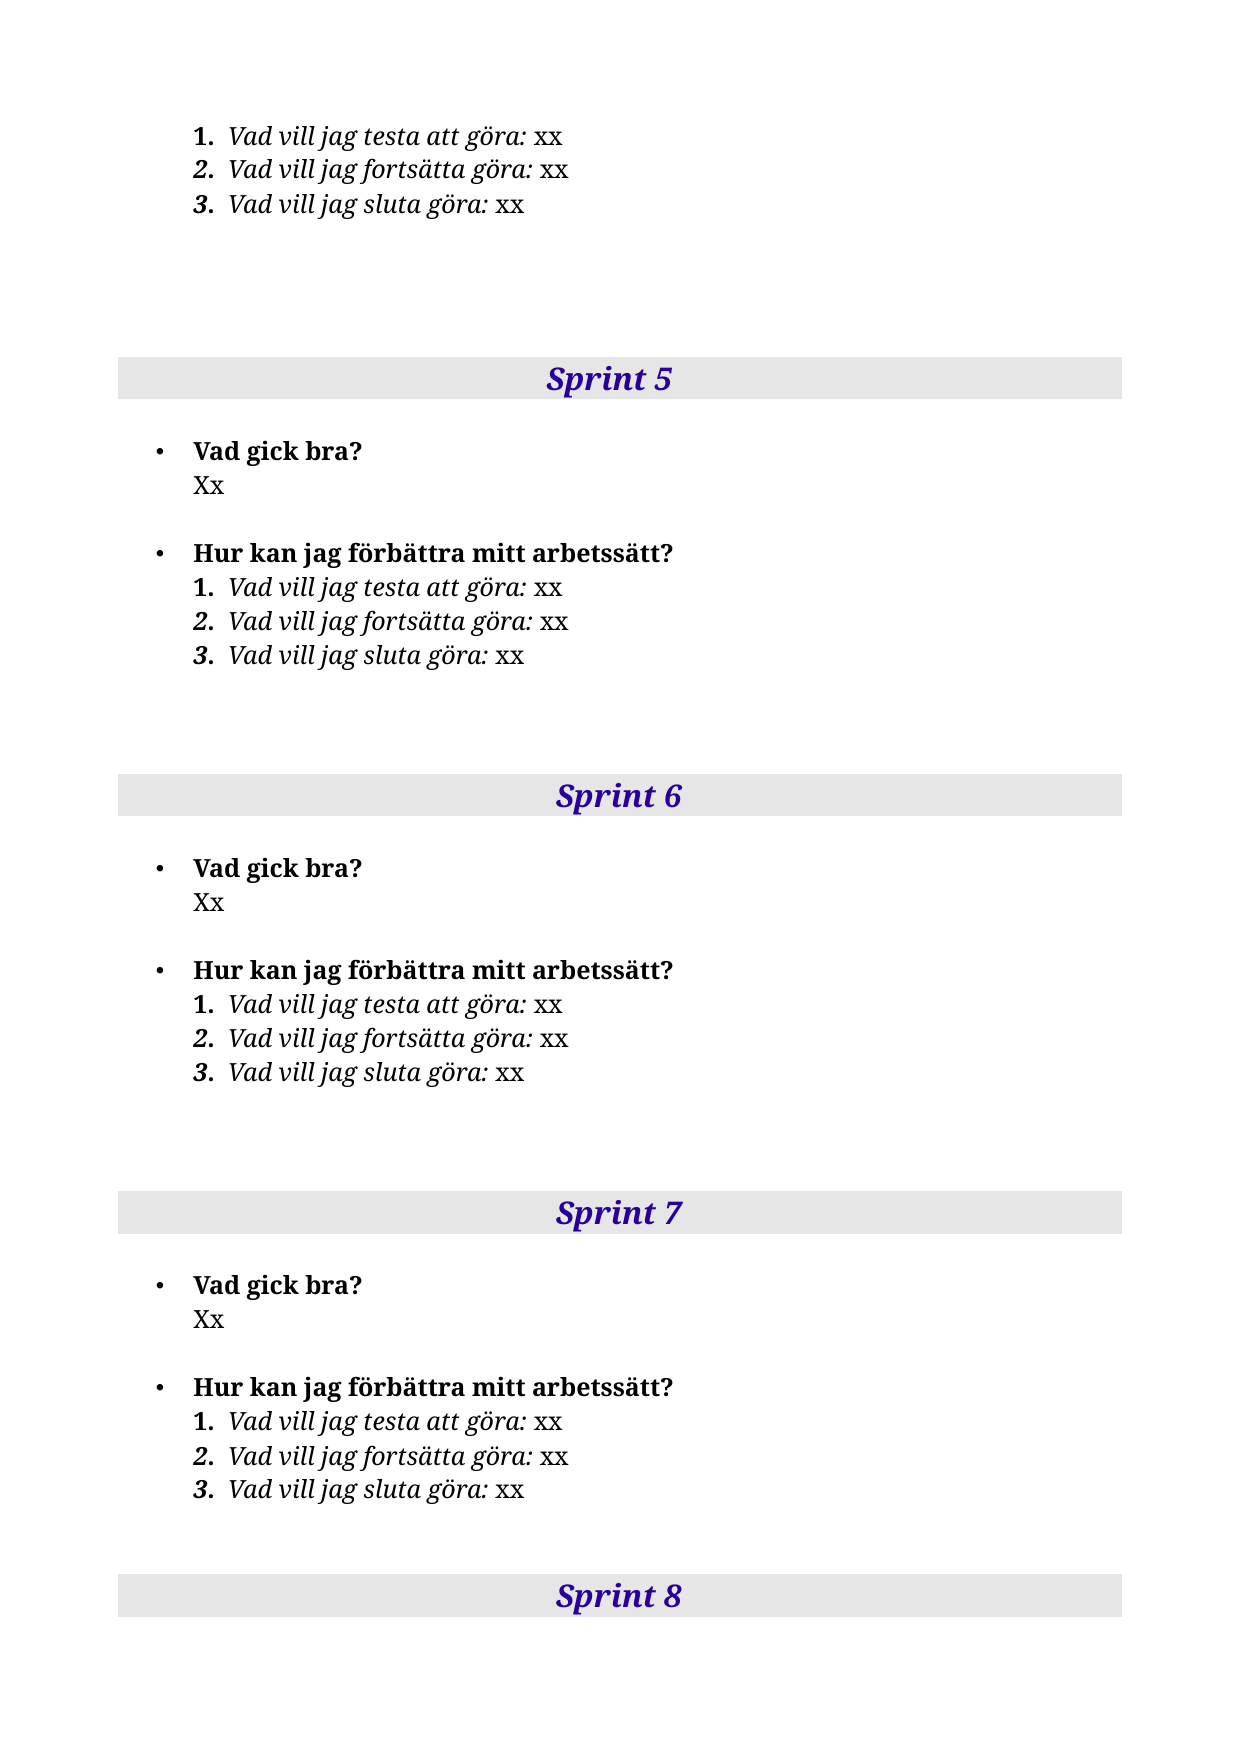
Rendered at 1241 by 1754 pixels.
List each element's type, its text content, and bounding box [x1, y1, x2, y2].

text Sprint 8 [118, 1574, 1122, 1617]
text Sprint 5 [118, 357, 1122, 399]
list 3. Vad vill jag sluta göra: xx [156, 186, 1122, 220]
list Xx [156, 884, 1122, 919]
list Vad gick bra? [156, 433, 1122, 467]
list Xx [156, 1302, 1122, 1336]
list 3. Vad vill jag sluta göra: xx [156, 638, 1122, 672]
list Vad gick bra? [156, 851, 1122, 884]
list Hur kan jag förbättra mitt arbetssätt? 1. Vad vill jag testa att göra: xx 2. Vad vill jag fortsätta göra: xx [156, 1370, 1122, 1472]
list Hur kan jag förbättra mitt arbetssätt? 1. Vad vill jag testa att göra: xx 2. Vad vill jag fortsätta göra: xx [156, 535, 1122, 638]
text Sprint 6 [118, 774, 1122, 816]
list Hur kan jag förbättra mitt arbetssätt? 1. Vad vill jag testa att göra: xx 2. Vad vill jag fortsätta göra: xx [156, 953, 1122, 1055]
list 3. Vad vill jag sluta göra: xx [156, 1055, 1122, 1089]
list Vad gick bra? [156, 1268, 1122, 1302]
list Xx [156, 467, 1122, 501]
text Sprint 7 [118, 1191, 1122, 1234]
list 1. Vad vill jag testa att göra: xx 2. Vad vill jag fortsätta göra: xx [156, 118, 1122, 186]
list 3. Vad vill jag sluta göra: xx [156, 1472, 1122, 1506]
